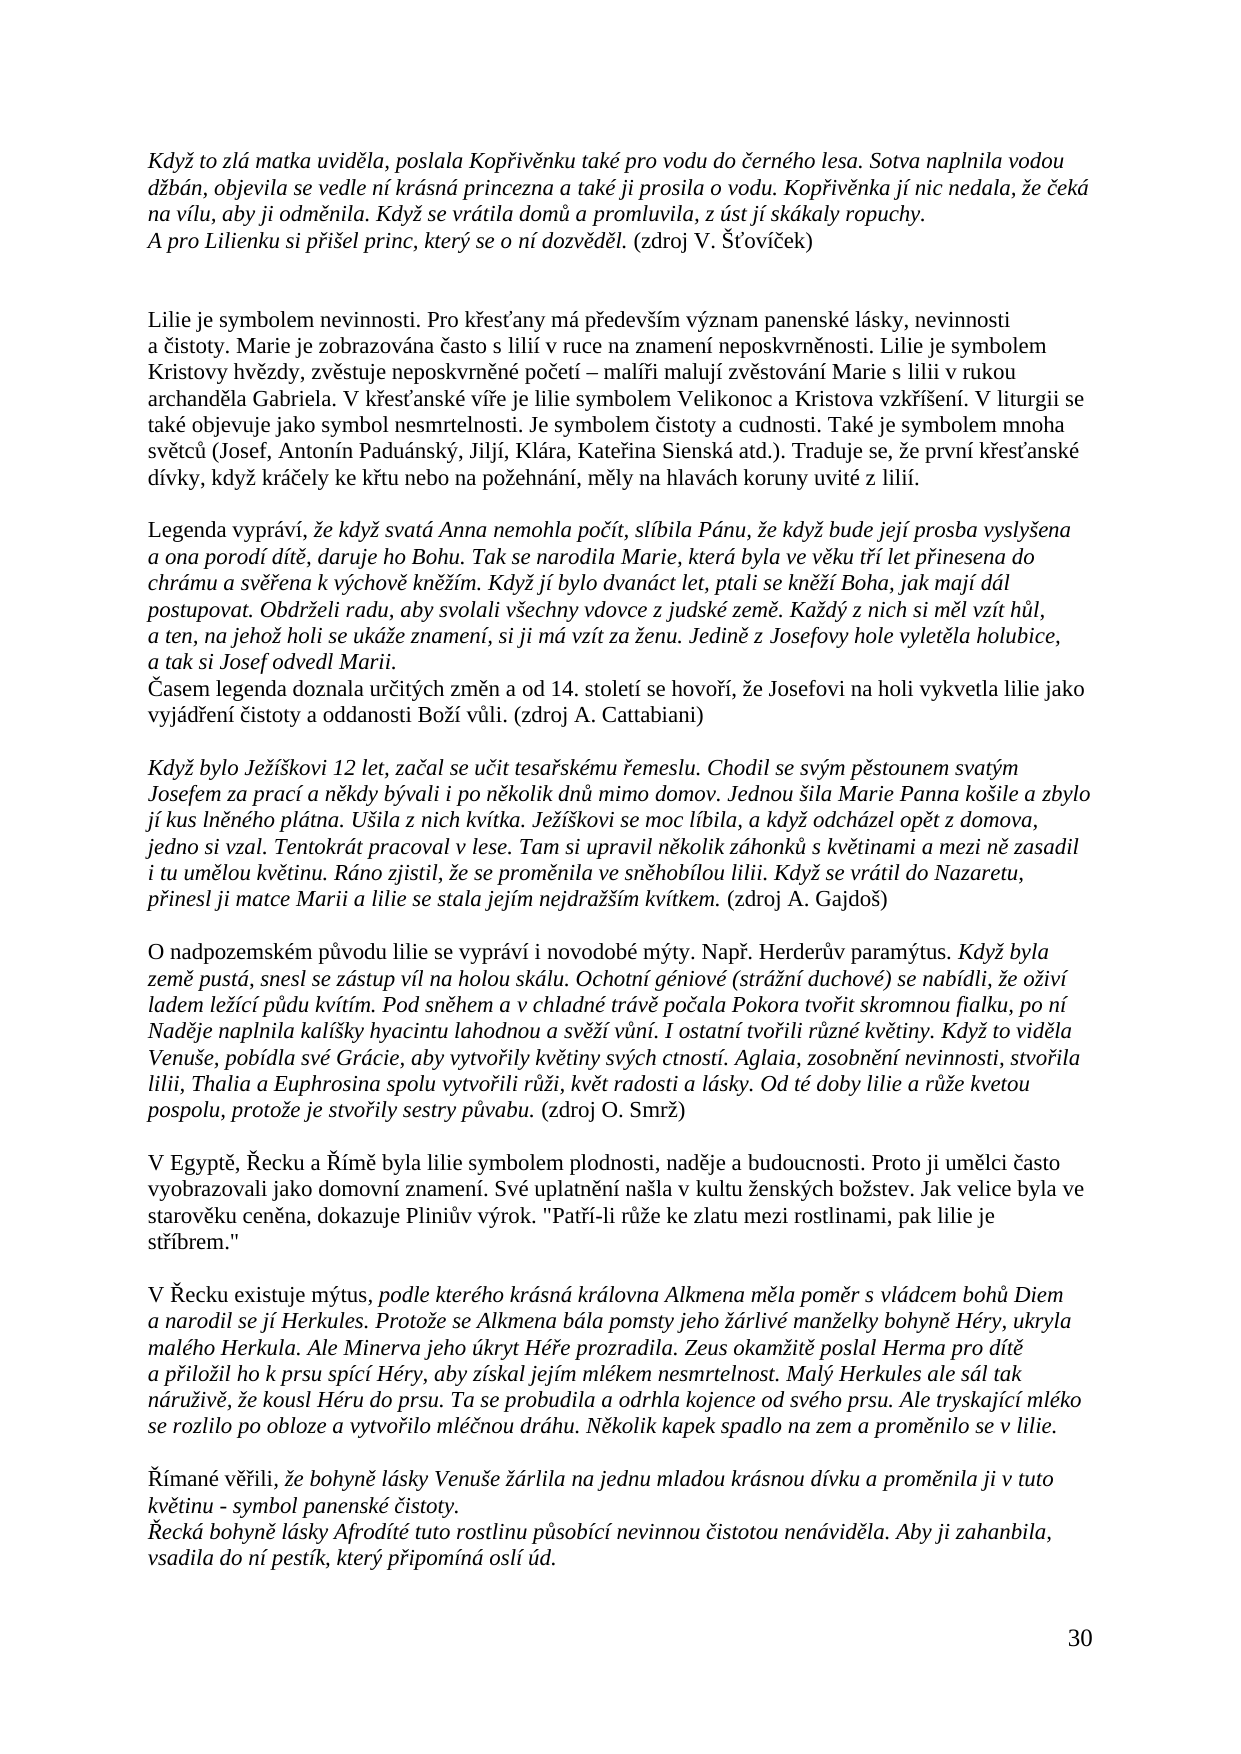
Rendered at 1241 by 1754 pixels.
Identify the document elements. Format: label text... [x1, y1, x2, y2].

text V Egyptě, Řecku a Římě byla lilie symbolem plodnosti, naděje a budoucnosti. Proto ji umělci často vyobrazovali jako domovní znamení. Své uplatnění našla v kultu ženských božstev. Jak velice byla ve starověku ceněna, dokazuje Pliniův výrok. "Patří-li růže ke zlatu mezi rostlinami, pak lilie je stříbrem." [148, 1149, 1093, 1254]
text Když bylo Ježíškovi 12 let, začal se učit tesařskému řemeslu. Chodil se svým pěstounem svatým Josefem za prací a někdy bývali i po několik dnů mimo domov. Jednou šila Marie Panna košile a zbylo jí kus lněného plátna. Ušila z nich kvítka. Ježíškovi se moc líbila, a když odcházel opět z domova, jedno si vzal. Tentokrát pracoval v lese. Tam si upravil několik záhonků s květinami a mezi ně zasadil i tu umělou květinu. Ráno zjistil, že se proměnila ve sněhobílou lilii. Když se vrátil do Nazaretu, přinesl ji matce Marii a lilie se stala jejím nejdražším kvítkem. (zdroj A. Gajdoš) [148, 754, 1093, 912]
text A pro Lilienku si přišel princ, který se o ní dozvěděl. (zdroj V. Šťovíček) [148, 227, 1093, 253]
text Legenda vypráví, že když svatá Anna nemohla počít, slíbila Pánu, že když bude její prosba vyslyšena a ona porodí dítě, daruje ho Bohu. Tak se narodila Marie, která byla ve věku tří let přinesena do chrámu a svěřena k výchově kněžím. Když jí bylo dvanáct let, ptali se kněží Boha, jak mají dál postupovat. Obdrželi radu, aby svolali všechny vdovce z judské země. Každý z nich si měl vzít hůl, a ten, na jehož holi se ukáže znamení, si ji má vzít za ženu. Jedině z Josefovy hole vyletěla holubice, a tak si Josef odvedl Marii. [148, 517, 1093, 675]
text O nadpozemském původu lilie se vypráví i novodobé mýty. Např. Herderův paramýtus. Když byla země pustá, snesl se zástup víl na holou skálu. Ochotní géniové (strážní duchové) se nabídli, že oživí ladem ležící půdu kvítím. Pod sněhem a v chladné trávě počala Pokora tvořit skromnou fialku, po ní Naděje naplnila kalíšky hyacintu lahodnou a svěží vůní. I ostatní tvořili různé květiny. Když to viděla Venuše, pobídla své Grácie, aby vytvořily květiny svých ctností. Aglaia, zosobnění nevinnosti, stvořila lilii, Thalia a Euphrosina spolu vytvořili růži, květ radosti a lásky. Od té doby lilie a růže kvetou [148, 938, 1093, 1096]
text Řecká bohyně lásky Afrodíté tuto rostlinu působící nevinnou čistotou nenáviděla. Aby ji zahanbila, vsadila do ní pestík, který připomíná oslí úd. [148, 1518, 1093, 1571]
text Časem legenda doznala určitých změn a od 14. století se hovoří, že Josefovi na holi vykvetla lilie jako vyjádření čistoty a oddanosti Boží vůli. (zdroj A. Cattabiani) [148, 675, 1093, 727]
text V Řecku existuje mýtus, podle kterého krásná královna Alkmena měla poměr s vládcem bohů Diem a narodil se jí Herkules. Protože se Alkmena bála pomsty jeho žárlivé manželky bohyně Héry, ukryla malého Herkula. Ale Minerva jeho úkryt Héře prozradila. Zeus okamžitě poslal Herma pro dítě a přiložil ho k prsu spící Héry, aby získal jejím mlékem nesmrtelnost. Malý Herkules ale sál tak náruživě, že kousl Héru do prsu. Ta se probudila a odrhla kojence od svého prsu. Ale tryskající mléko se rozlilo po obloze a vytvořilo mléčnou dráhu. Několik kapek spadlo na zem a proměnilo se v lilie. [148, 1281, 1093, 1439]
text Římané věřili, že bohyně lásky Venuše žárlila na jednu mladou krásnou dívku a proměnila ji v tuto květinu - symbol panenské čistoty. [148, 1465, 1093, 1518]
text pospolu, protože je stvořily sestry půvabu. (zdroj O. Smrž) [148, 1096, 1093, 1123]
text Když to zlá matka uviděla, poslala Kopřivěnku také pro vodu do černého lesa. Sotva naplnila vodou džbán, objevila se vedle ní krásná princezna a také ji prosila o vodu. Kopřivěnka jí nic nedala, že čeká na vílu, aby ji odměnila. Když se vrátila domů a promluvila, z úst jí skákaly ropuchy. [148, 148, 1093, 227]
text Lilie je symbolem nevinnosti. Pro křesťany má především význam panenské lásky, nevinnosti a čistoty. Marie je zobrazována často s lilií v ruce na znamení neposkvrněnosti. Lilie je symbolem Kristovy hvězdy, zvěstuje neposkvrněné početí – malíři malují zvěstování Marie s lilii v rukou archanděla Gabriela. V křesťanské víře je lilie symbolem Velikonoc a Kristova vzkříšení. V liturgii se také objevuje jako symbol nesmrtelnosti. Je symbolem čistoty a cudnosti. Také je symbolem mnoha světců (Josef, Antonín Paduánský, Jiljí, Klára, Kateřina Sienská atd.). Traduje se, že první křesťanské dívky, když kráčely ke křtu nebo na požehnání, měly na hlavách koruny uvité z lilií. [148, 306, 1093, 490]
